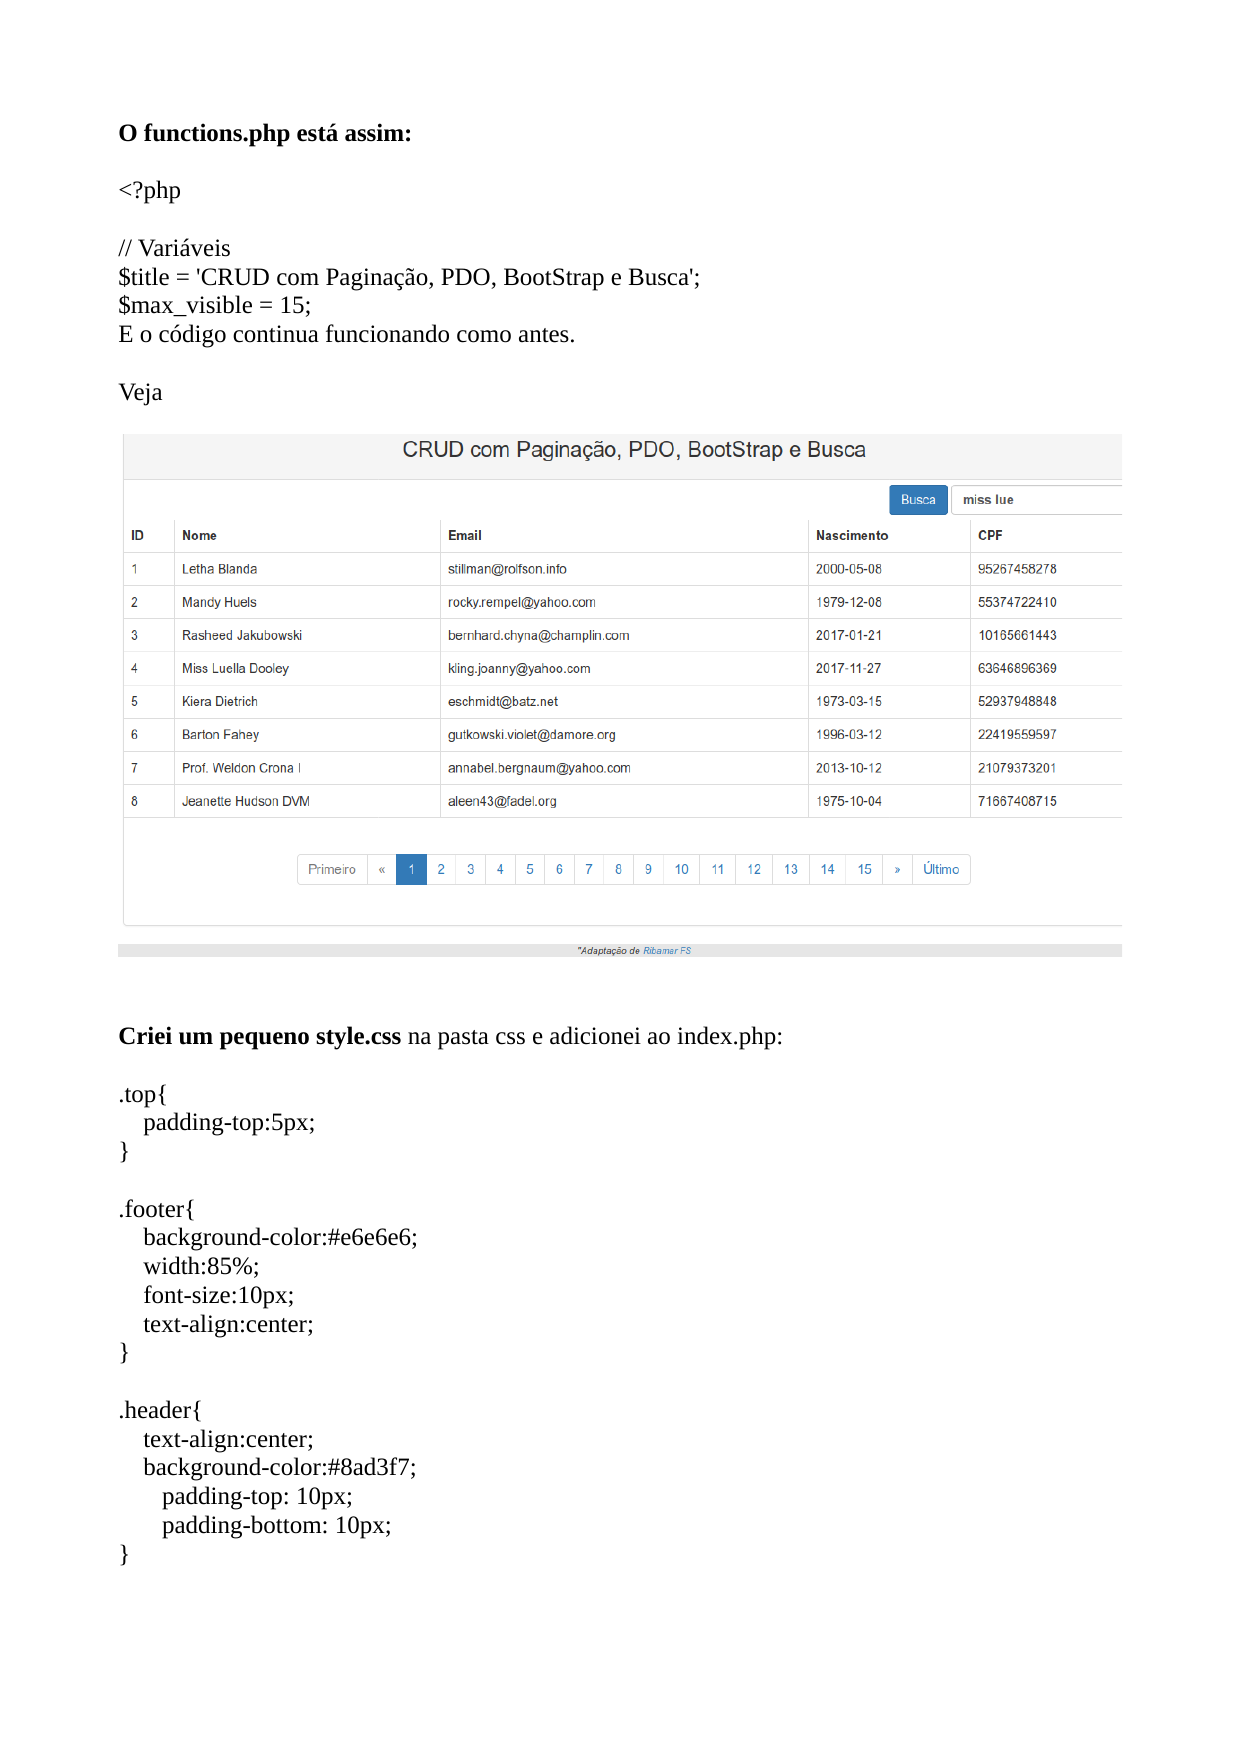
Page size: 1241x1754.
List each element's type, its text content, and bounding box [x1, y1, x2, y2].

text text-align:center; [118, 1309, 1122, 1337]
text .header{ [118, 1395, 1122, 1424]
text padding-top:5px; [118, 1107, 1122, 1136]
text E o código continua funcionando como antes. [118, 319, 1122, 348]
text padding-top: 10px; [118, 1481, 1122, 1510]
text Criei um pequeno style.css na pasta css e adicionei ao index.php: [118, 1021, 1122, 1050]
text .top{ [118, 1079, 1122, 1107]
text // Variáveis [118, 233, 1122, 262]
text $title = 'CRUD com Paginação, PDO, BootStrap e Busca'; [118, 262, 1122, 291]
text background-color:#e6e6e6; [118, 1222, 1122, 1251]
text $max_visible = 15; [118, 291, 1122, 319]
picture [118, 434, 1123, 964]
text Veja [118, 377, 1122, 406]
text } [118, 1136, 1122, 1165]
text <?php [118, 176, 1122, 204]
text padding-bottom: 10px; [118, 1510, 1122, 1539]
text font-size:10px; [118, 1280, 1122, 1309]
text } [118, 1337, 1122, 1366]
text text-align:center; [118, 1424, 1122, 1452]
text background-color:#8ad3f7; [118, 1452, 1122, 1481]
text } [118, 1539, 1122, 1567]
text O functions.php está assim: [118, 118, 1122, 147]
text width:85%; [118, 1251, 1122, 1280]
text .footer{ [118, 1194, 1122, 1222]
